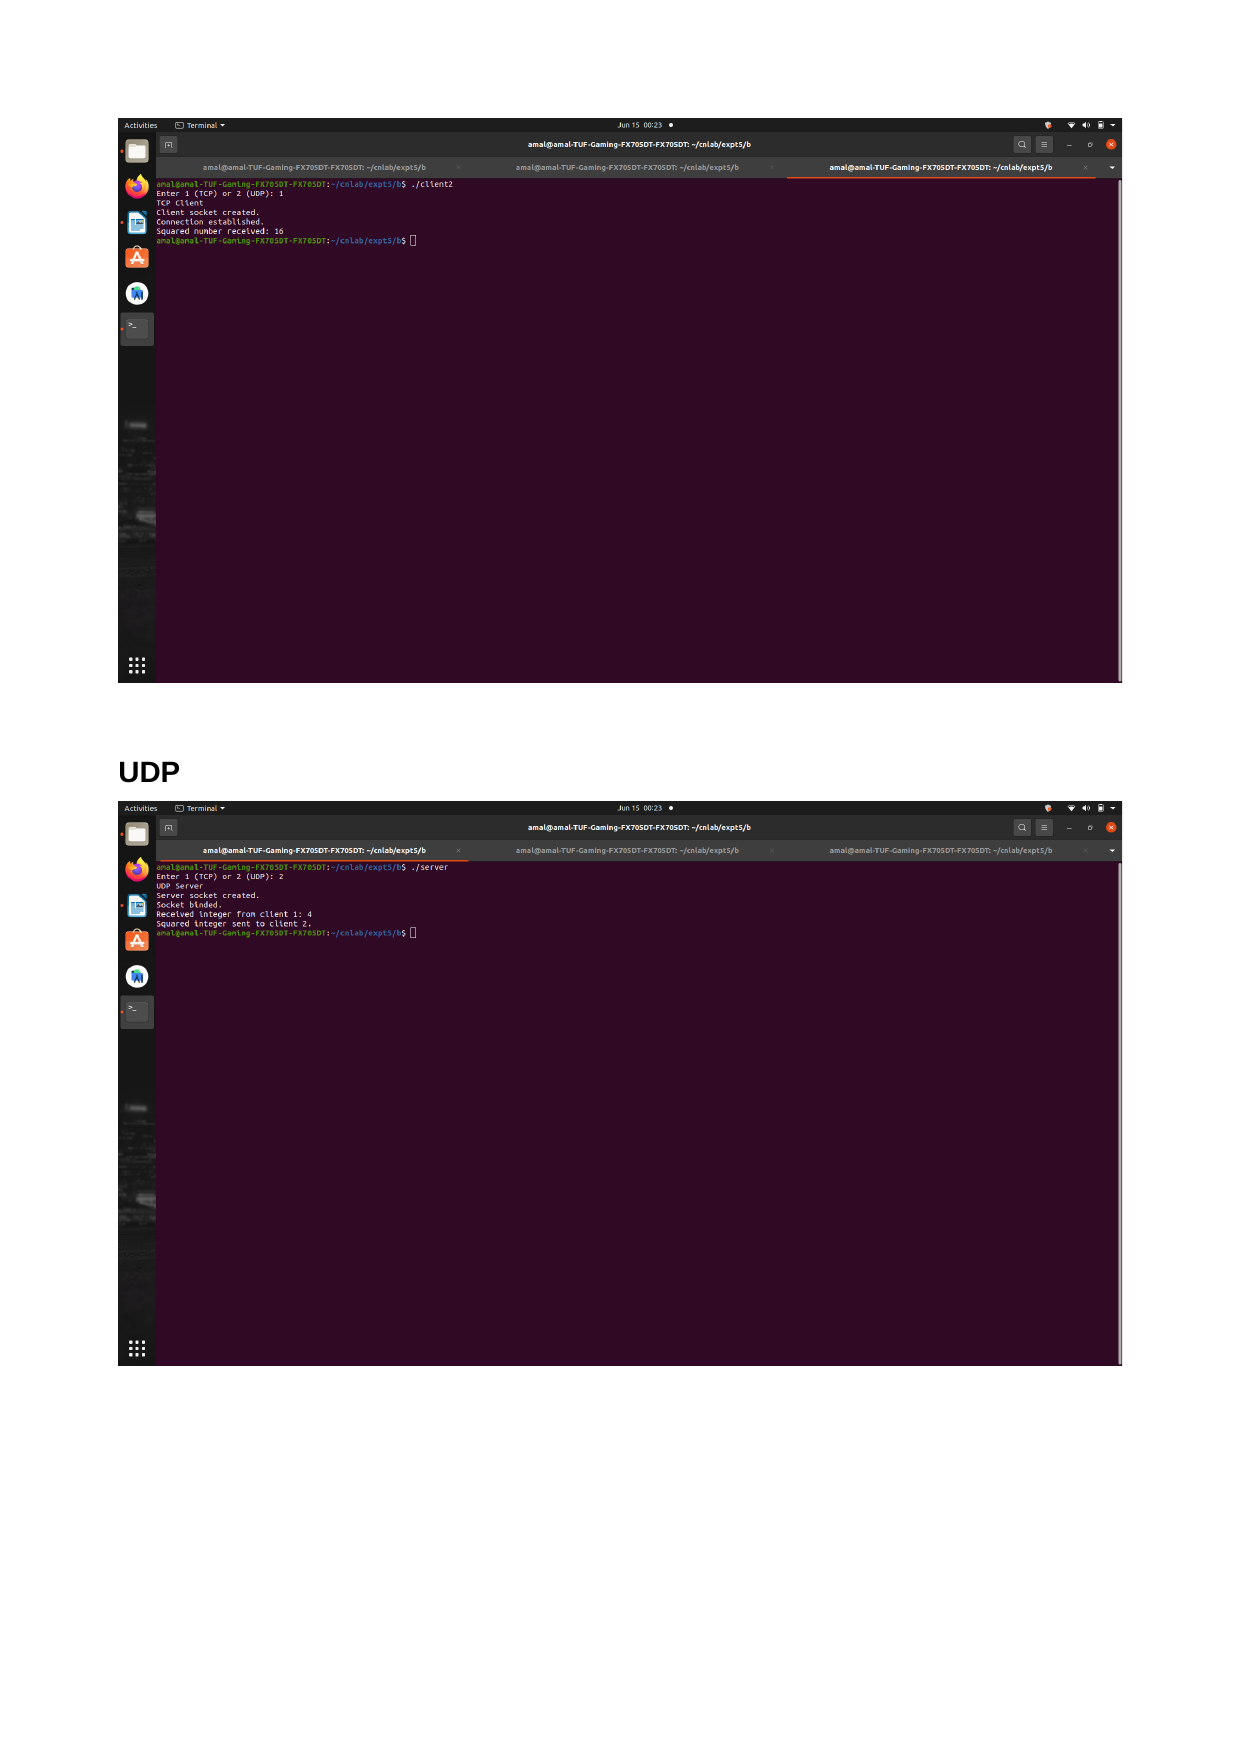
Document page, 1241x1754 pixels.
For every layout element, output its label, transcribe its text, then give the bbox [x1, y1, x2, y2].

picture [118, 801, 1123, 1366]
subtitle UDP [118, 755, 1122, 789]
picture [118, 118, 1123, 683]
